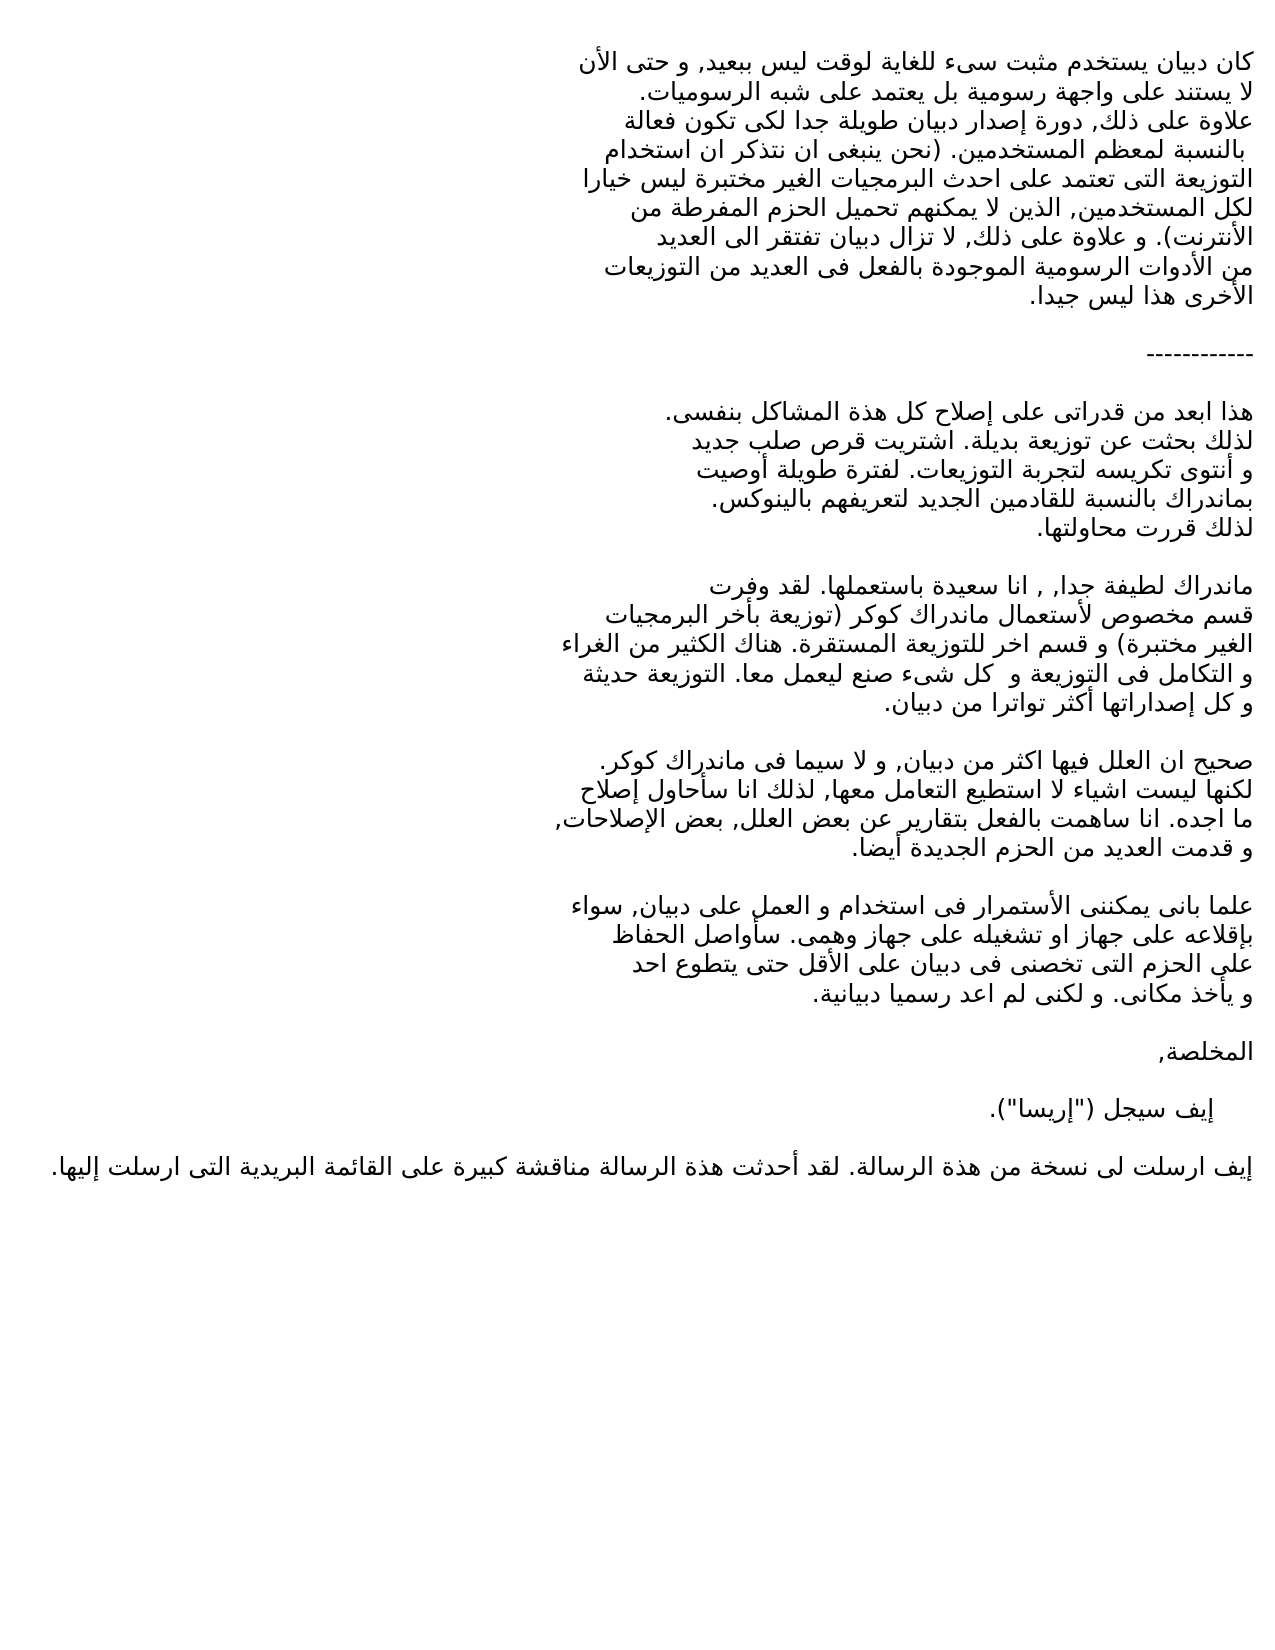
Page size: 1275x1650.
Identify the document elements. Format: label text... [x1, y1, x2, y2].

text لكل المستخدمين, الذين لا يمكنهم تحميل الحزم المفرطة من [25, 193, 1254, 222]
text و قدمت العديد من الحزم الجديدة أيضا. [25, 833, 1254, 862]
text و أنتوى تكريسه لتجربة التوزيعات. لفترة طويلة أوصيت [25, 455, 1254, 484]
text التوزيعة التى تعتمد على احدث البرمجيات الغير مختبرة ليس خيارا [25, 164, 1254, 193]
text لذلك بحثت عن توزيعة بديلة. اشتريت قرص صلب جديد [25, 426, 1254, 455]
text لذلك قررت محاولتها. [25, 513, 1254, 542]
text هذا ابعد من قدراتى على إصلاح كل هذة المشاكل بنفسى. [25, 397, 1254, 426]
text ------------ [25, 339, 1254, 368]
text و كل إصداراتها أكثر تواترا من دبيان. [25, 688, 1254, 717]
text الغير مختبرة) و قسم اخر للتوزيعة المستقرة. هناك الكثير من الغراء [25, 629, 1254, 659]
text علما بانى يمكننى الأستمرار فى استخدام و العمل على دبيان, سواء [25, 891, 1254, 920]
text الأنترنت). و علاوة على ذلك, لا تزال دبيان تفتقر الى العديد [25, 222, 1254, 252]
text و يأخذ مكانى. و لكنى لم اعد رسميا دبيانية. [25, 979, 1254, 1008]
text كان دبيان يستخدم مثبت سىء للغاية لوقت ليس ببعيد, و حتى الأن [25, 47, 1254, 77]
text المخلصة, [25, 1037, 1254, 1066]
text على الحزم التى تخصنى فى دبيان على الأقل حتى يتطوع احد [25, 949, 1254, 979]
text إيف سيجل ("إريسا"). [25, 1094, 1254, 1124]
text علاوة على ذلك, دورة إصدار دبيان طويلة جدا لكى تكون فعالة [25, 106, 1254, 135]
text لا يستند على واجهة رسومية بل يعتمد على شبه الرسوميات. [25, 77, 1254, 106]
text بإقلاعه على جهاز او تشغيله على جهاز وهمى. سأواصل الحفاظ [25, 920, 1254, 949]
text و التكامل فى التوزيعة و كل شىء صنع ليعمل معا. التوزيعة حديثة [25, 659, 1254, 688]
text قسم مخصوص لأستعمال ماندراك كوكر (توزيعة بأخر البرمجيات [25, 600, 1254, 629]
text بالنسبة لمعظم المستخدمين. (نحن ينبغى ان نتذكر ان استخدام [25, 135, 1254, 164]
text إيف ارسلت لى نسخة من هذة الرسالة. لقد أحدثت هذة الرسالة مناقشة كبيرة على القائمة البريدية التى ارسلت إليها. [25, 1152, 1254, 1182]
text الأخرى هذا ليس جيدا. [25, 281, 1254, 310]
text صحيح ان العلل فيها اكثر من دبيان, و لا سيما فى ماندراك كوكر. [25, 746, 1254, 775]
text لكنها ليست اشياء لا استطيع التعامل معها, لذلك انا سأحاول إصلاح [25, 775, 1254, 804]
text من الأدوات الرسومية الموجودة بالفعل فى العديد من التوزيعات [25, 252, 1254, 281]
text ماندراك لطيفة جدا, , انا سعيدة باستعملها. لقد وفرت [25, 571, 1254, 600]
text ما اجده. انا ساهمت بالفعل بتقارير عن بعض العلل, بعض الإصلاحات, [25, 804, 1254, 833]
text بماندراك بالنسبة للقادمين الجديد لتعريفهم بالينوكس. [25, 484, 1254, 513]
